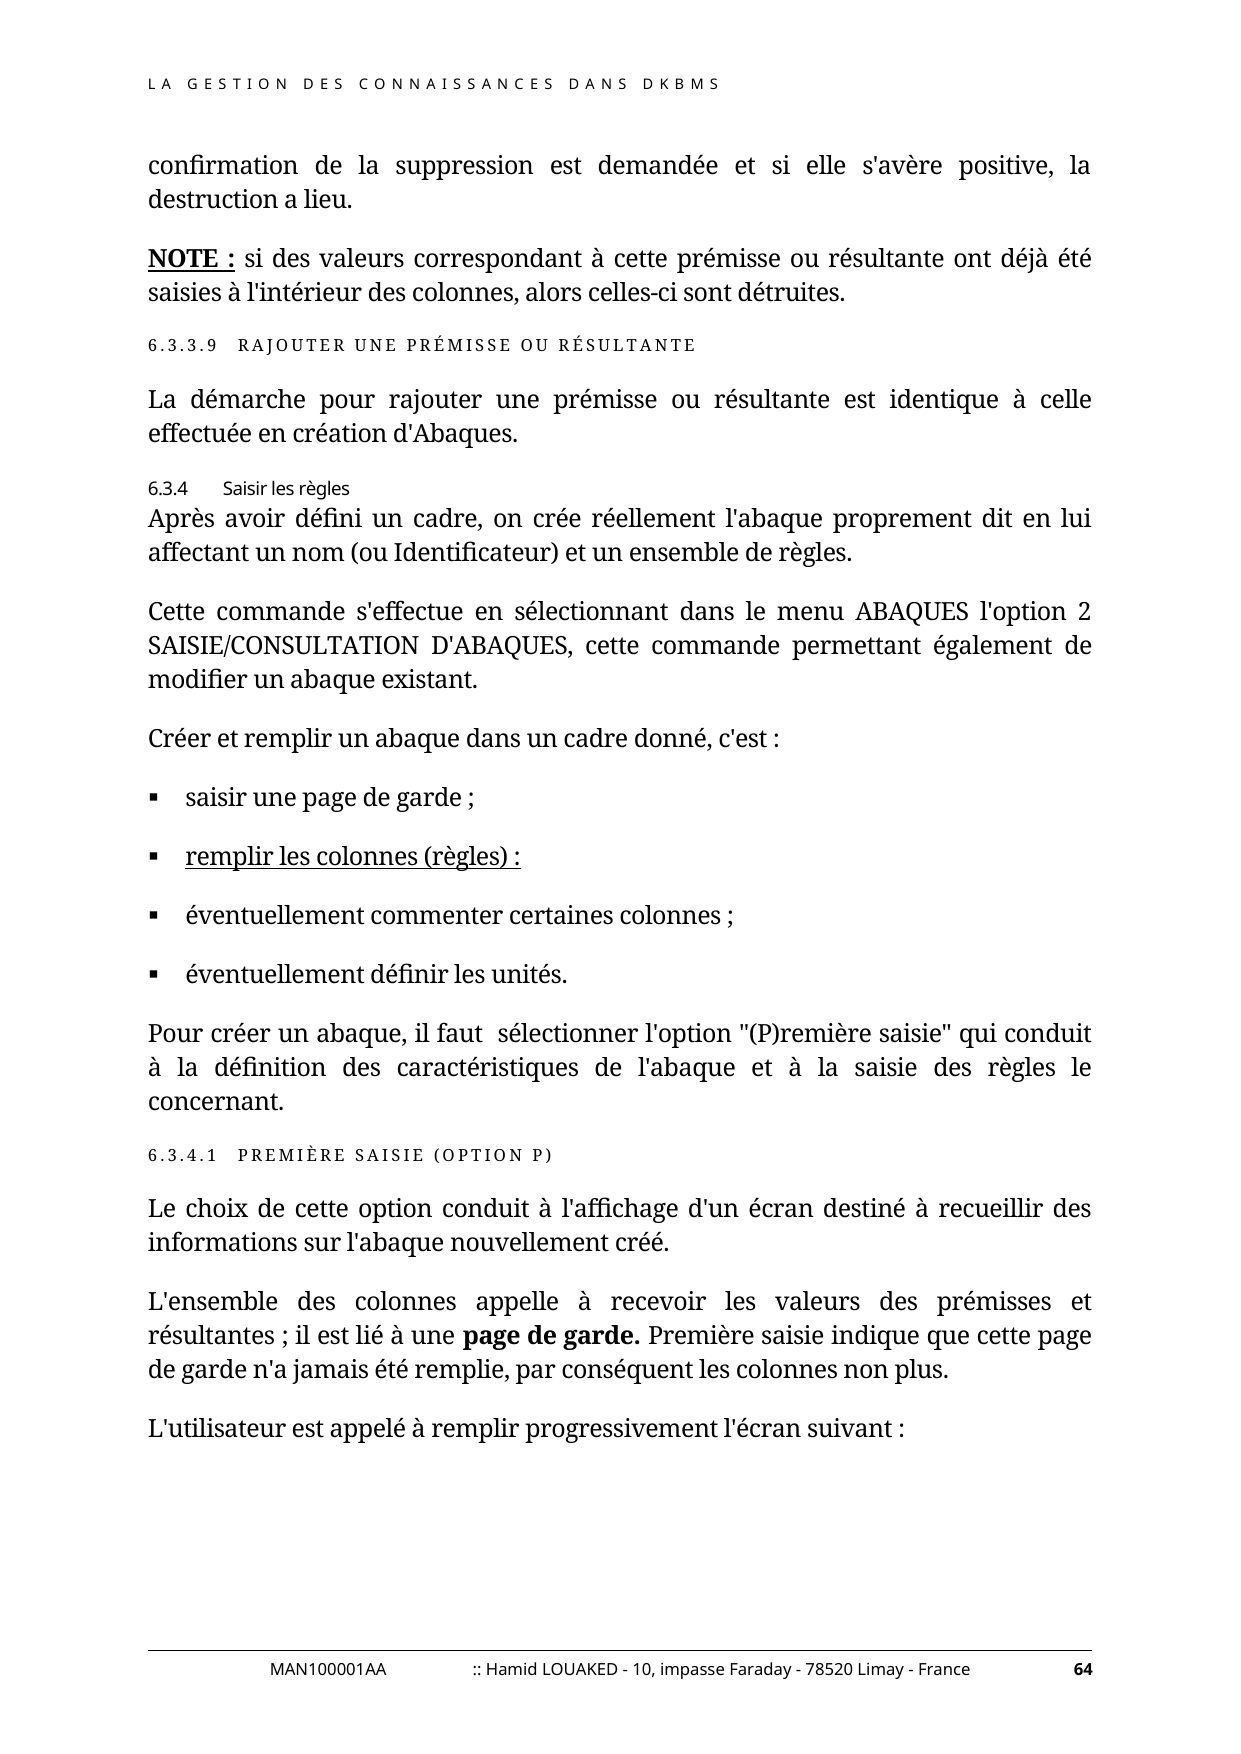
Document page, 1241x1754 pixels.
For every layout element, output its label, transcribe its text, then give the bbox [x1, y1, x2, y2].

text Créer et remplir un abaque dans un cadre donné, c'est : [148, 721, 1092, 755]
list remplir les colonnes (règles) : [148, 839, 1092, 873]
text Après avoir défini un cadre, on crée réellement l'abaque proprement dit en lui affectant un nom (ou Identificateur) et un ensemble de règles. [148, 500, 1092, 568]
text Cette commande s'effectue en sélectionnant dans le menu ABAQUES l'option 2 SAISIE/CONSULTATION D'ABAQUES, cette commande permettant également de modifier un abaque existant. [148, 593, 1092, 696]
subtitle Saisir les règles [148, 475, 1092, 500]
text Pour créer un abaque, il faut sélectionner l'option "(P)remière saisie" qui conduit à la définition des caractéristiques de l'abaque et à la saisie des règles le concernant. [148, 1016, 1092, 1118]
text L'utilisateur est appelé à remplir progressivement l'écran suivant : [148, 1411, 1092, 1445]
text confirmation de la suppression est demandée et si elle s'avère positive, la destruction a lieu. [148, 148, 1092, 216]
subtitle Première saisie (option P) [148, 1143, 1092, 1166]
text Le choix de cette option conduit à l'affichage d'un écran destiné à recueillir des informations sur l'abaque nouvellement créé. [148, 1191, 1092, 1259]
text NOTE : si des valeurs correspondant à cette prémisse ou résultante ont déjà été saisies à l'intérieur des colonnes, alors celles-ci sont détruites. [148, 241, 1092, 309]
list éventuellement commenter certaines colonnes ; [148, 898, 1092, 932]
list éventuellement définir les unités. [148, 957, 1092, 991]
text La démarche pour rajouter une prémisse ou résultante est identique à celle effectuée en création d'Abaques. [148, 382, 1092, 450]
text L'ensemble des colonnes appelle à recevoir les valeurs des prémisses et résultantes ; il est lié à une page de garde. Première saisie indique que cette page de garde n'a jamais été remplie, par conséquent les colonnes non plus. [148, 1284, 1092, 1386]
list saisir une page de garde ; [148, 780, 1092, 814]
subtitle Rajouter une prémisse ou résultante [148, 334, 1092, 357]
